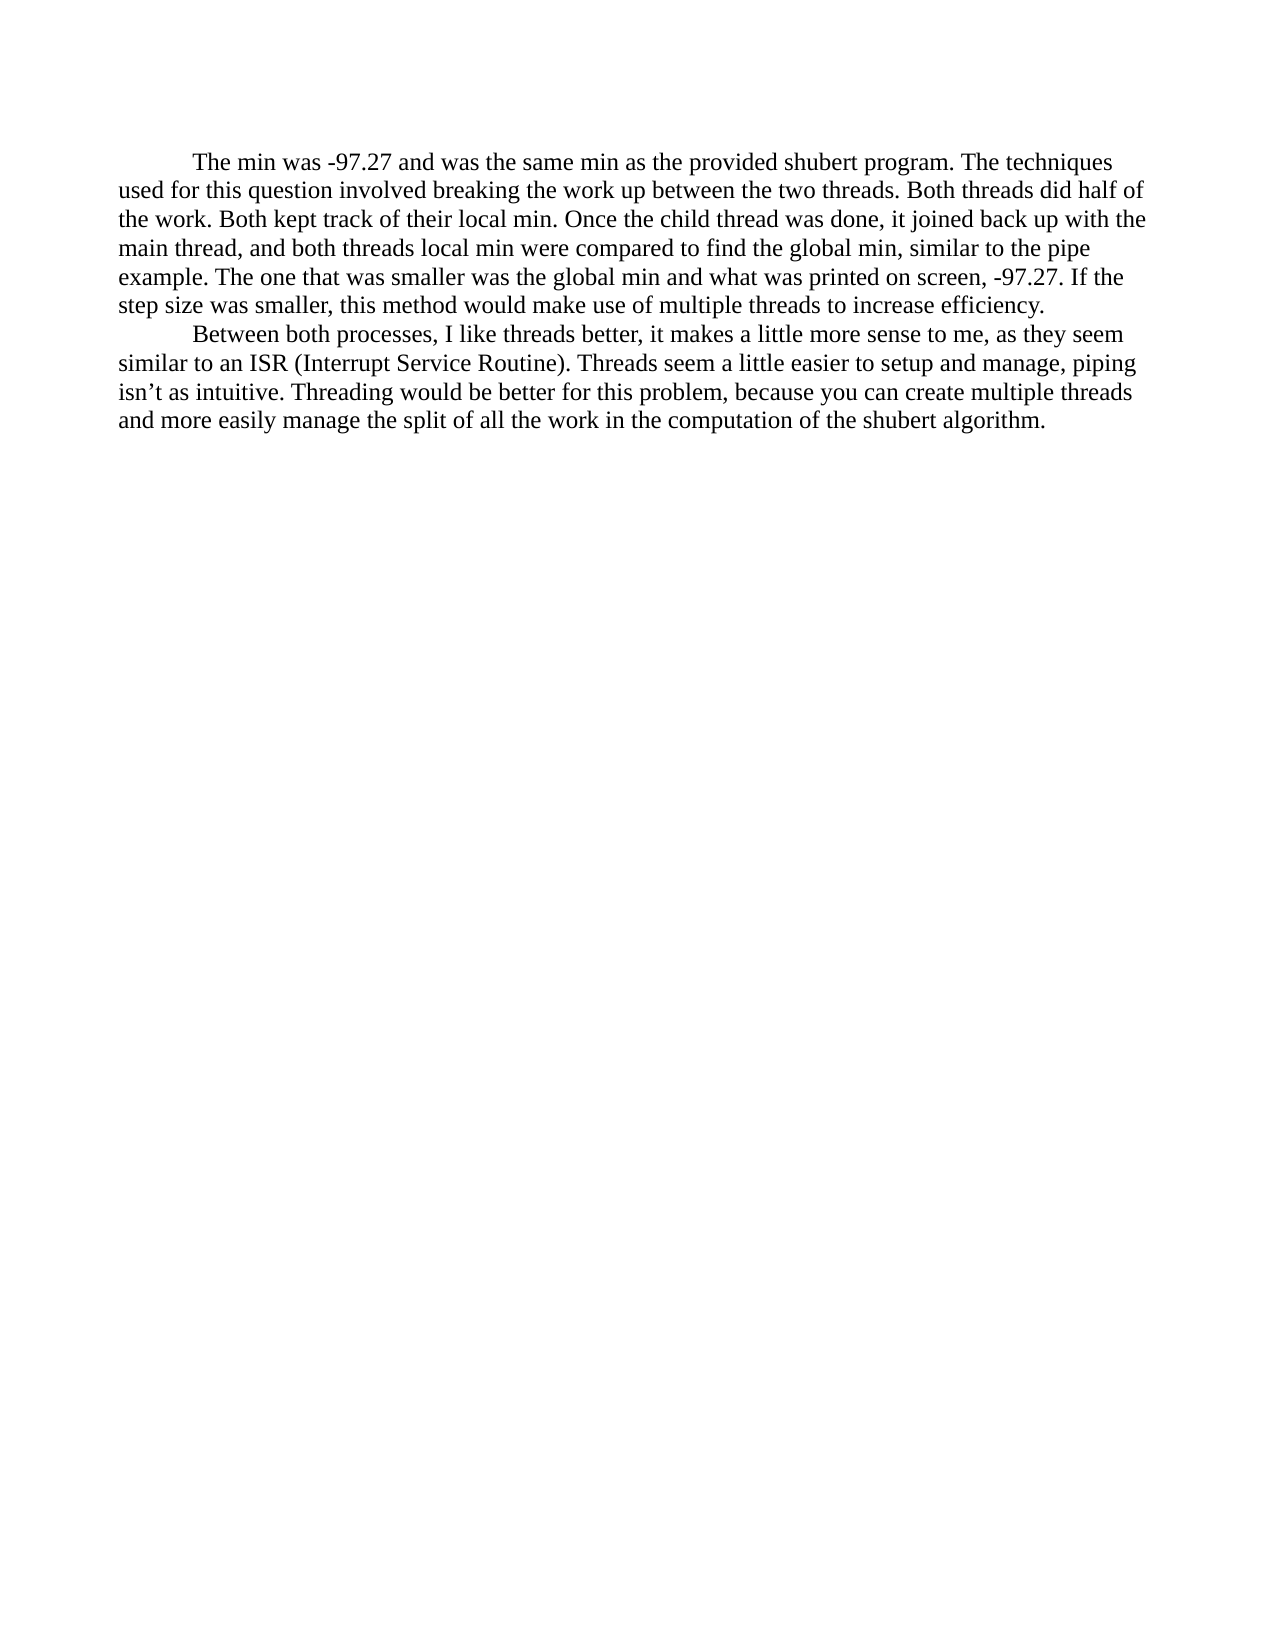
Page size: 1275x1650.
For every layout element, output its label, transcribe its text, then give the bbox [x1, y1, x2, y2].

text Between both processes, I like threads better, it makes a little more sense to me, as they seem similar to an ISR (Interrupt Service Routine). Threads seem a little easier to setup and manage, piping isn’t as intuitive. Threading would be better for this problem, because you can create multiple threads and more easily manage the split of all the work in the computation of the shubert algorithm. [118, 319, 1157, 434]
text The min was -97.27 and was the same min as the provided shubert program. The techniques used for this question involved breaking the work up between the two threads. Both threads did half of the work. Both kept track of their local min. Once the child thread was done, it joined back up with the main thread, and both threads local min were compared to find the global min, similar to the pipe example. The one that was smaller was the global min and what was printed on screen, -97.27. If the step size was smaller, this method would make use of multiple threads to increase efficiency. [118, 147, 1157, 319]
